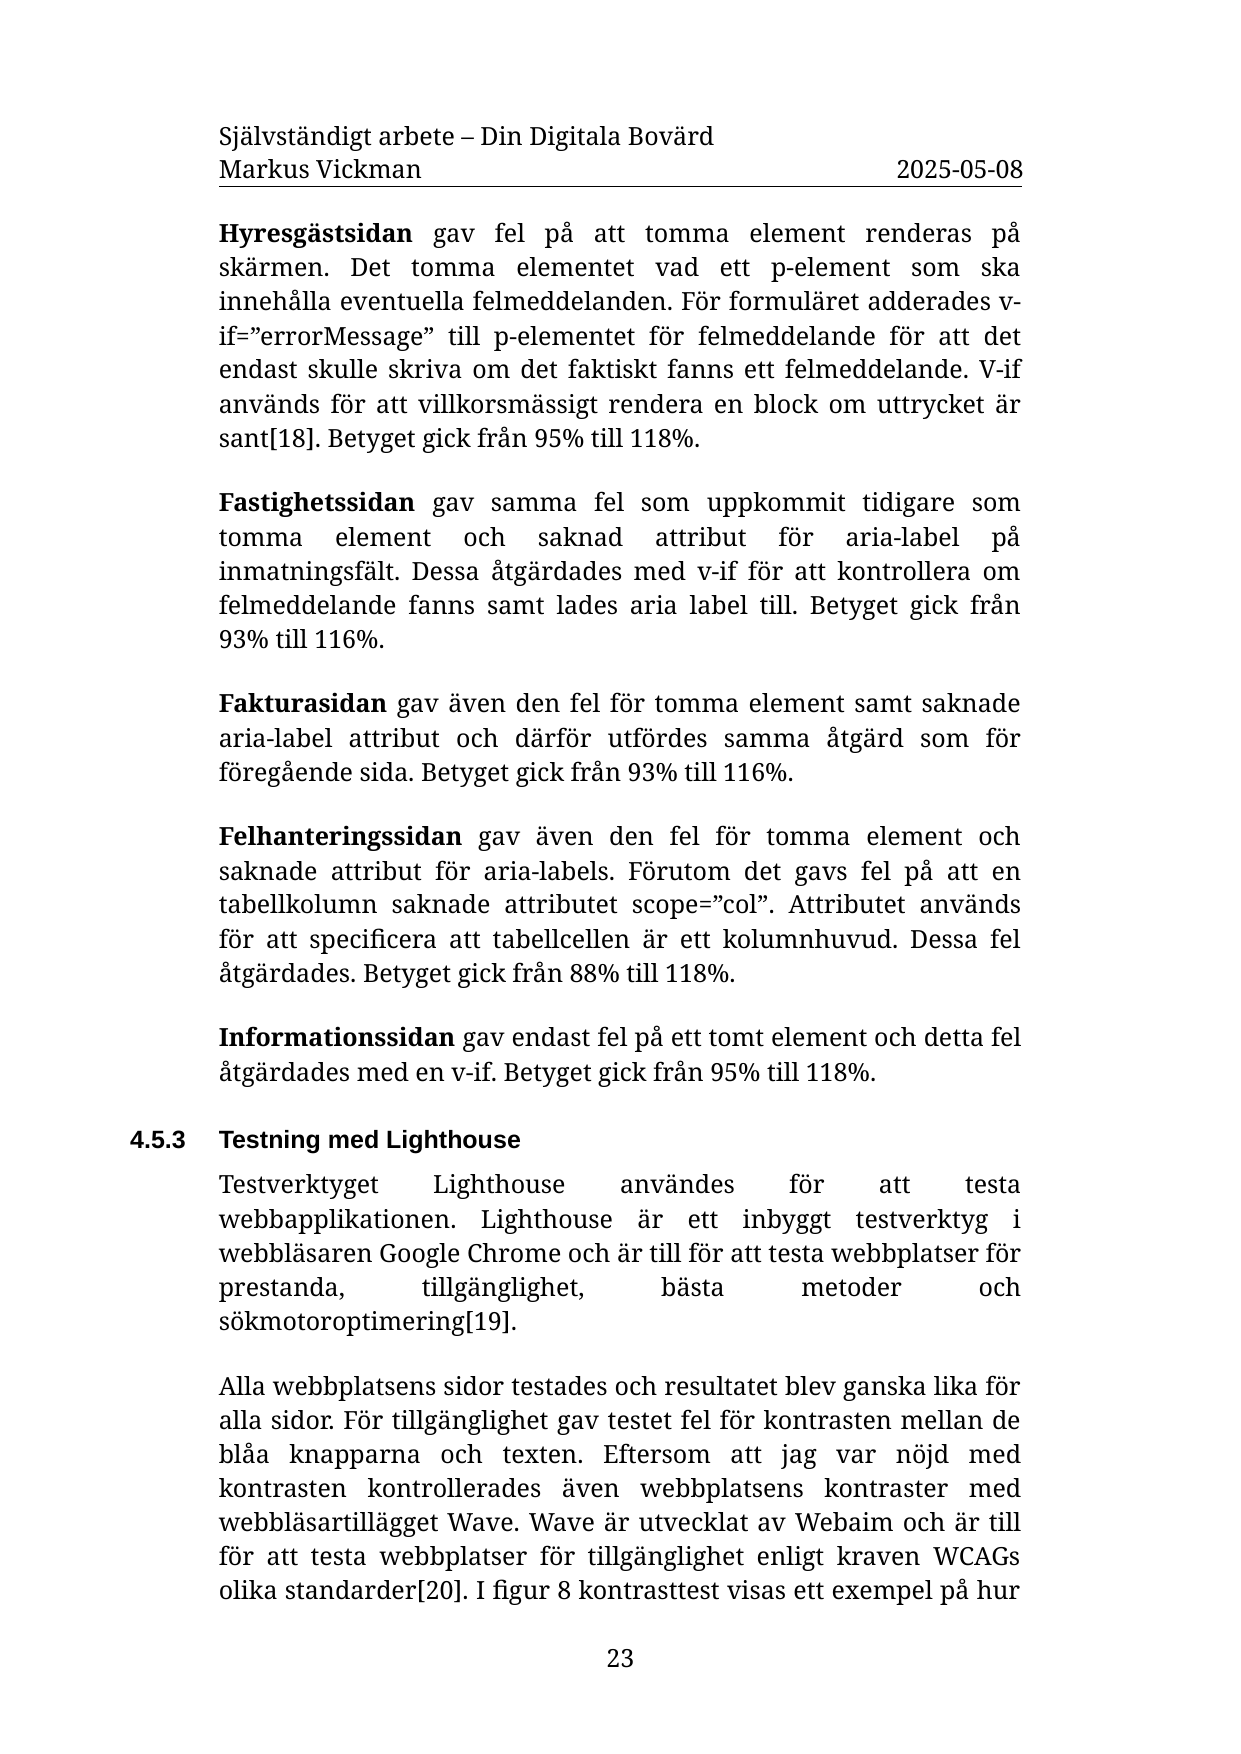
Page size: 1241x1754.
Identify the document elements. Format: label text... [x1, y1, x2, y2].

subtitle Testning med Lighthouse [130, 1125, 1022, 1154]
text Hyresgästsidan gav fel på att tomma element renderas på skärmen. Det tomma elementet vad ett p-element som ska innehålla eventuella felmeddelanden. För formuläret adderades v-if=”errorMessage” till p-elementet för felmeddelande för att det endast skulle skriva om det faktiskt fanns ett felmeddelande. V-if används för att villkorsmässigt rendera en block om uttrycket är sant[18]. Betyget gick från 95% till 118%. [218, 216, 1022, 454]
text Alla webbplatsens sidor testades och resultatet blev ganska lika för alla sidor. För tillgänglighet gav testet fel för kontrasten mellan de blåa knapparna och texten. Eftersom att jag var nöjd med kontrasten kontrollerades även webbplatsens kontraster med webbläsartillägget Wave. Wave är utvecklat av Webaim och är till för att testa webbplatser för tillgänglighet enligt kraven WCAGs olika standarder[20]. I figur 8 kontrasttest visas ett exempel på hur [218, 1368, 1022, 1607]
text Informationssidan gav endast fel på ett tomt element och detta fel åtgärdades med en v-if. Betyget gick från 95% till 118%. [218, 1020, 1022, 1088]
text Fastighetssidan gav samma fel som uppkommit tidigare som tomma element och saknad attribut för aria-label på inmatningsfält. Dessa åtgärdades med v-if för att kontrollera om felmeddelande fanns samt lades aria label till. Betyget gick från 93% till 116%. [218, 485, 1022, 655]
text Testverktyget Lighthouse användes för att testa webbapplikationen. Lighthouse är ett inbyggt testverktyg i webbläsaren Google Chrome och är till för att testa webbplatser för prestanda, tillgänglighet, bästa metoder och sökmotoroptimering[19]. [218, 1167, 1022, 1337]
text Fakturasidan gav även den fel för tomma element samt saknade aria-label attribut och därför utfördes samma åtgärd som för föregående sida. Betyget gick från 93% till 116%. [218, 686, 1022, 788]
text Felhanteringssidan gav även den fel för tomma element och saknade attribut för aria-labels. Förutom det gavs fel på att en tabellkolumn saknade attributet scope=”col”. Attributet används för att specificera att tabellcellen är ett kolumnhuvud. Dessa fel åtgärdades. Betyget gick från 88% till 118%. [218, 819, 1022, 989]
